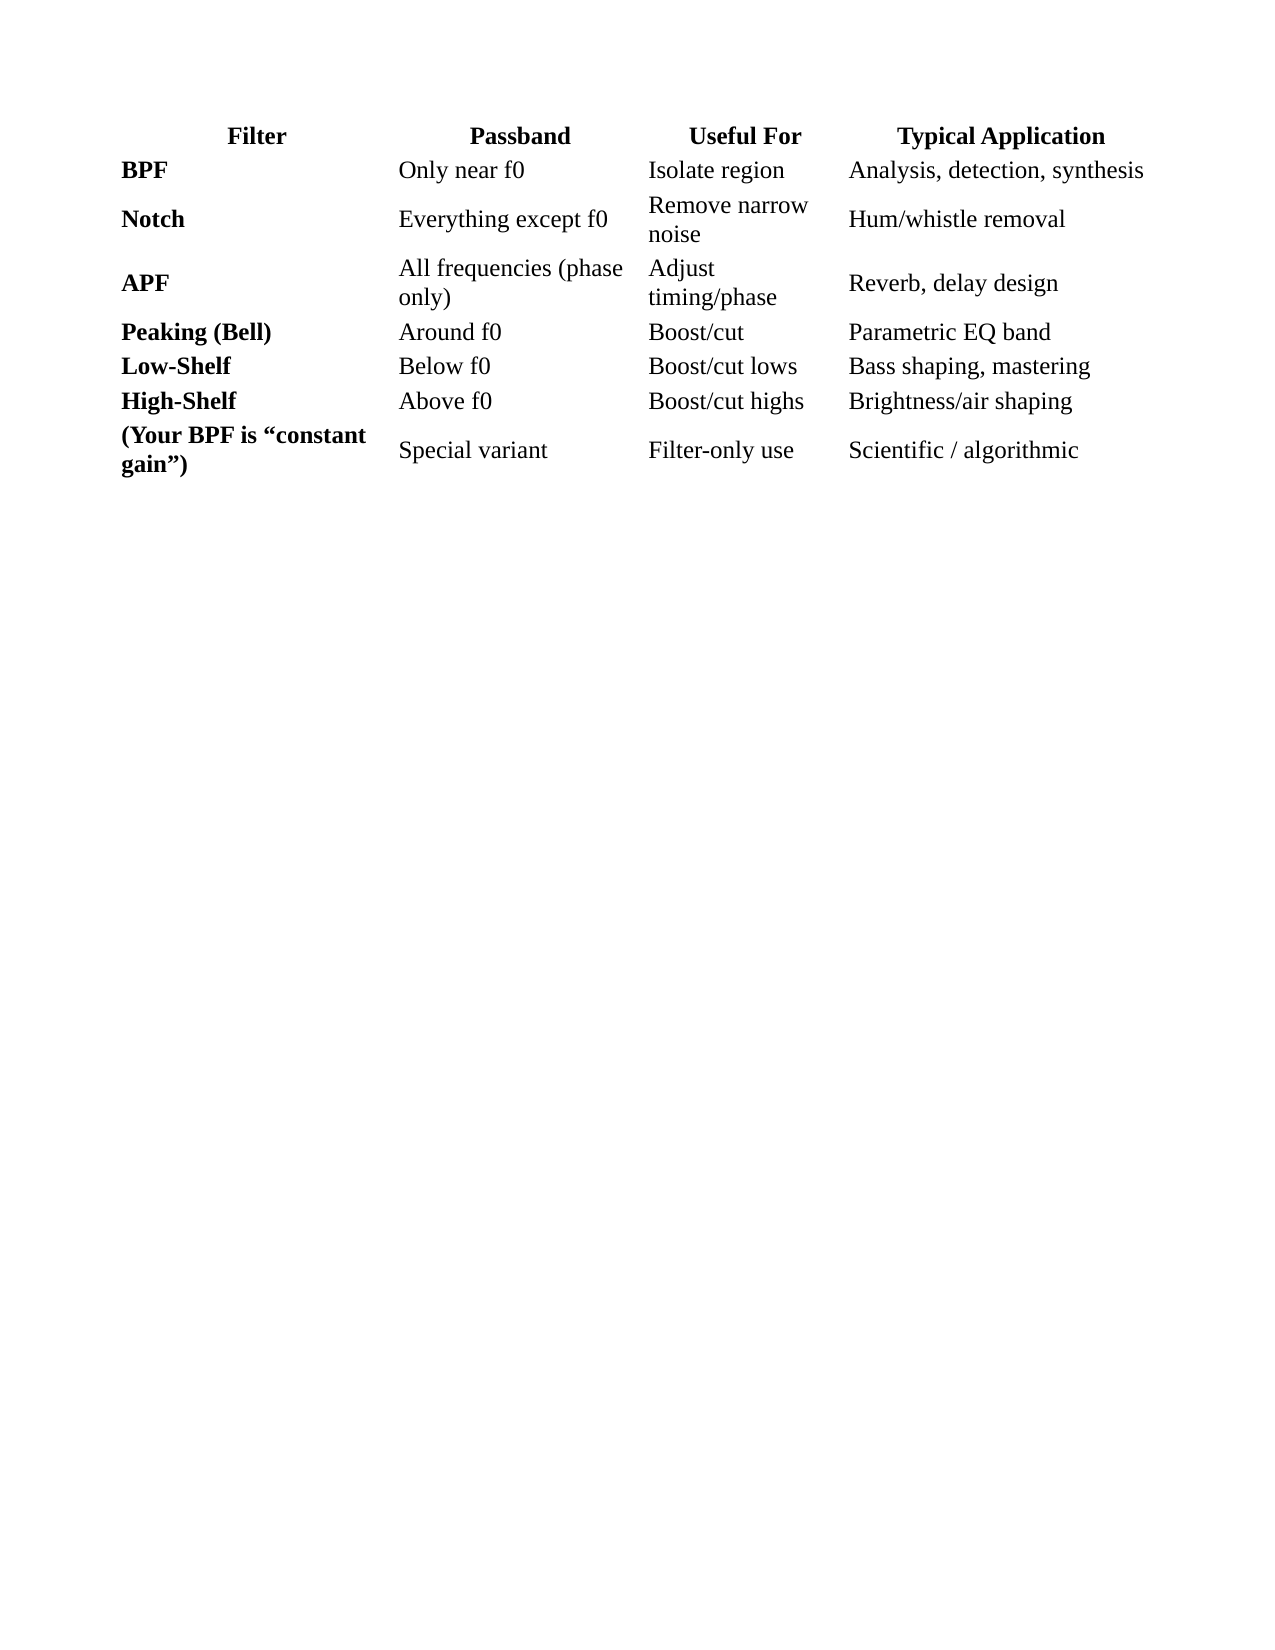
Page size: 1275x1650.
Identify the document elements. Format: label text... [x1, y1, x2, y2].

table_header Filter [118, 118, 395, 153]
table_cell Low-Shelf [118, 349, 395, 383]
table_cell Around f0 [395, 314, 645, 348]
table_cell Filter-only use [645, 418, 845, 481]
table_cell Above f0 [395, 383, 645, 418]
table_cell Notch [118, 187, 395, 251]
table_cell Parametric EQ band [845, 314, 1157, 348]
table_cell Special variant [395, 418, 645, 481]
table_cell Below f0 [395, 349, 645, 383]
table_cell Adjust timing/phase [645, 251, 845, 314]
table_cell Only near f0 [395, 153, 645, 187]
table_cell Isolate region [645, 153, 845, 187]
table_header Useful For [645, 118, 845, 153]
table_cell All frequencies (phase only) [395, 251, 645, 314]
table_cell Scientific / algorithmic [845, 418, 1157, 481]
table_cell Boost/cut lows [645, 349, 845, 383]
table_cell Remove narrow noise [645, 187, 845, 251]
table_cell Bass shaping, mastering [845, 349, 1157, 383]
table_cell BPF [118, 153, 395, 187]
table_cell Reverb, delay design [845, 251, 1157, 314]
table_cell Boost/cut [645, 314, 845, 348]
table_header Typical Application [845, 118, 1157, 153]
table_cell Analysis, detection, synthesis [845, 153, 1157, 187]
table_cell Everything except f0 [395, 187, 645, 251]
table_cell Brightness/air shaping [845, 383, 1157, 418]
table_cell APF [118, 251, 395, 314]
table_cell Peaking (Bell) [118, 314, 395, 348]
table_cell High-Shelf [118, 383, 395, 418]
table_header Passband [395, 118, 645, 153]
table_cell Boost/cut highs [645, 383, 845, 418]
table_cell Hum/whistle removal [845, 187, 1157, 251]
table_cell (Your BPF is “constant gain”) [118, 418, 395, 481]
